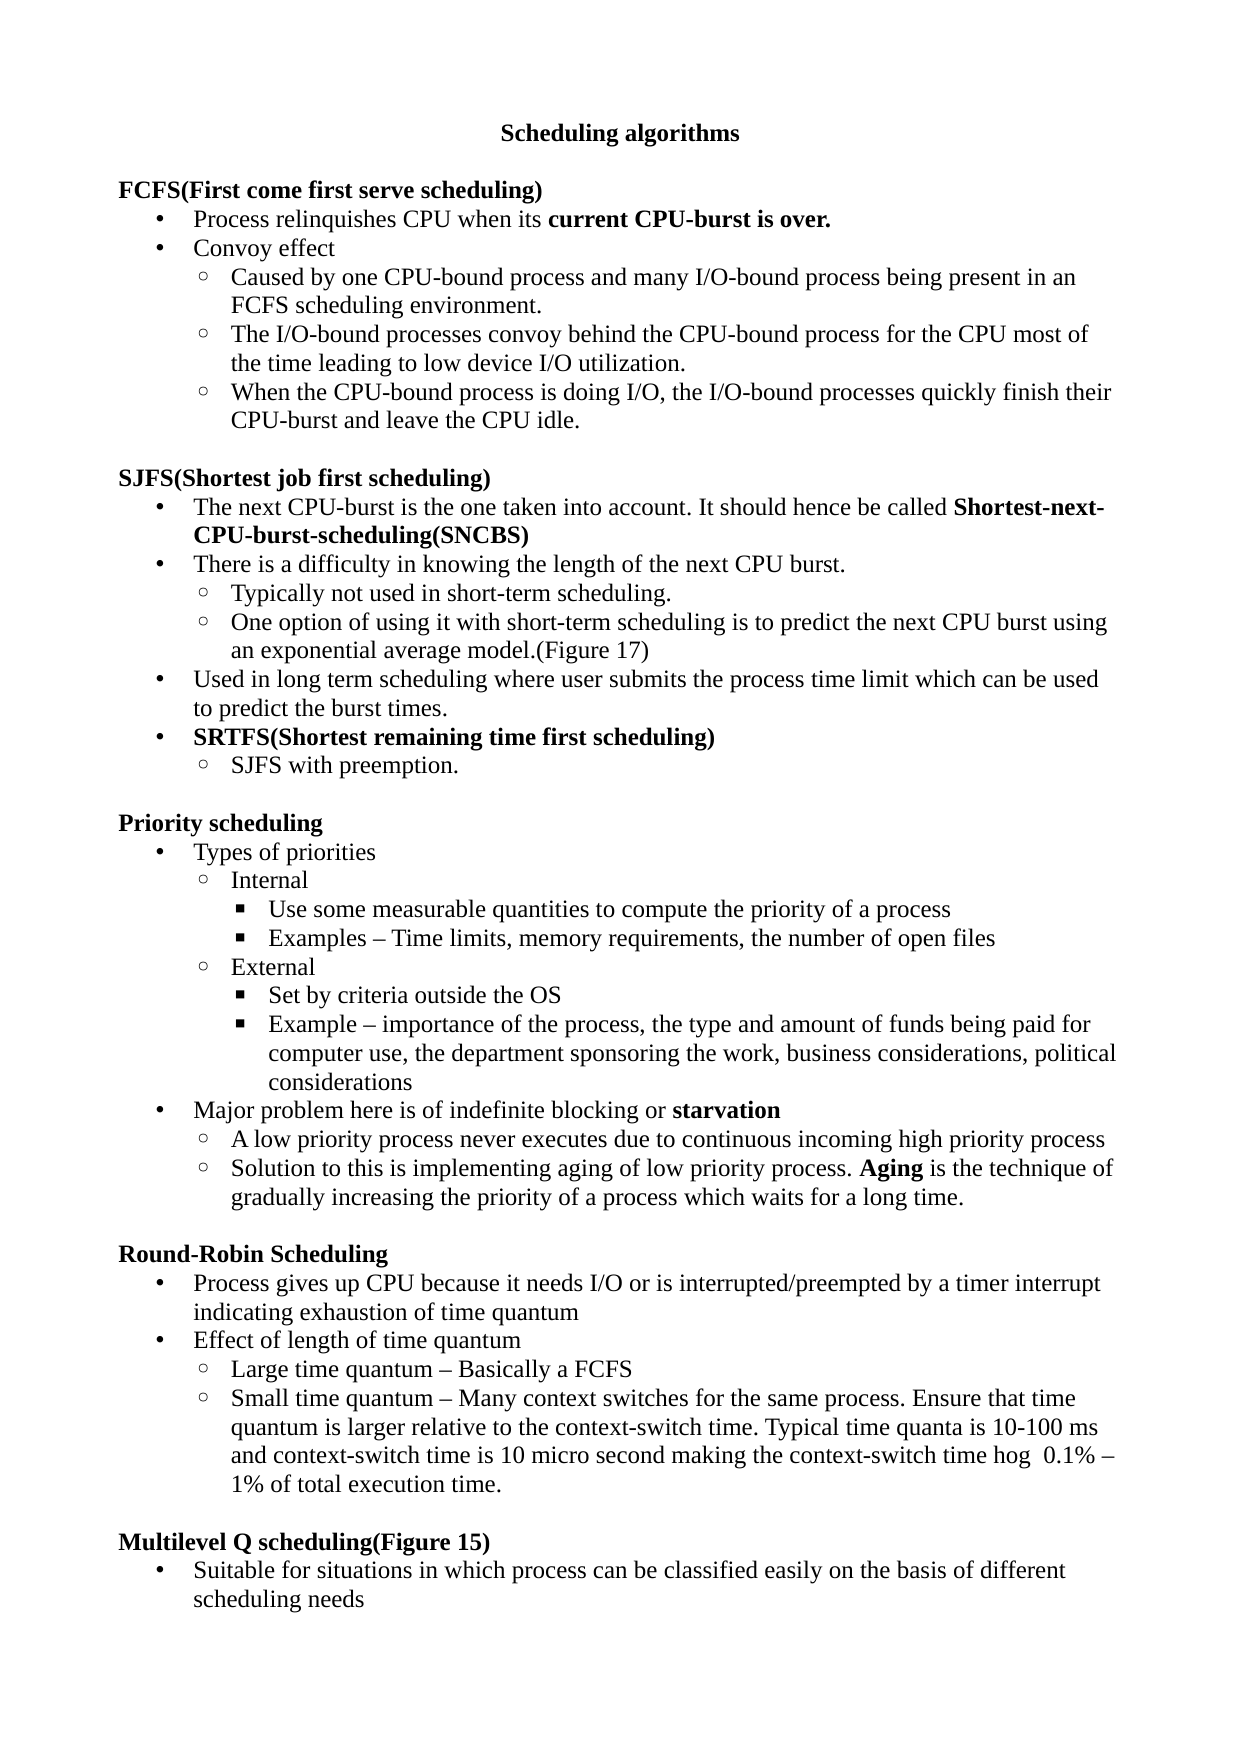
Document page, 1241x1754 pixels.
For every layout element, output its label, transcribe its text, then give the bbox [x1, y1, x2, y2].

list SRTFS(Shortest remaining time first scheduling) [156, 722, 1122, 751]
list Suitable for situations in which process can be classified easily on the basis of different scheduling needs [156, 1556, 1122, 1613]
text Round-Robin Scheduling [118, 1239, 1122, 1268]
list One option of using it with short-term scheduling is to predict the next CPU burst using an exponential average model.(Figure 17) [193, 607, 1122, 664]
list Example – importance of the process, the type and amount of funds being paid for computer use, the department sponsoring the work, business considerations, political considerations [231, 1009, 1122, 1096]
list Process relinquishes CPU when its current CPU-burst is over. [156, 204, 1122, 233]
list External [193, 952, 1122, 981]
list Typically not used in short-term scheduling. [193, 578, 1122, 607]
list There is a difficulty in knowing the length of the next CPU burst. [156, 549, 1122, 578]
list Examples – Time limits, memory requirements, the number of open files [231, 923, 1122, 952]
list Process gives up CPU because it needs I/O or is interrupted/preempted by a timer interrupt indicating exhaustion of time quantum [156, 1268, 1122, 1326]
list Caused by one CPU-bound process and many I/O-bound process being present in an FCFS scheduling environment. [193, 262, 1122, 319]
list The next CPU-burst is the one taken into account. It should hence be called Shortest-next-CPU-burst-scheduling(SNCBS) [156, 492, 1122, 549]
list Major problem here is of indefinite blocking or starvation [156, 1096, 1122, 1124]
list Solution to this is implementing aging of low priority process. Aging is the technique of gradually increasing the priority of a process which waits for a long time. [193, 1153, 1122, 1211]
text Multilevel Q scheduling(Figure 15) [118, 1527, 1122, 1556]
list Effect of length of time quantum [156, 1326, 1122, 1354]
text SJFS(Shortest job first scheduling) [118, 463, 1122, 492]
list Convoy effect [156, 233, 1122, 262]
list When the CPU-bound process is doing I/O, the I/O-bound processes quickly finish their CPU-burst and leave the CPU idle. [193, 377, 1122, 434]
list Used in long term scheduling where user submits the process time limit which can be used to predict the burst times. [156, 664, 1122, 722]
list A low priority process never executes due to continuous incoming high priority process [193, 1124, 1122, 1153]
list Set by criteria outside the OS [231, 981, 1122, 1009]
list Small time quantum – Many context switches for the same process. Ensure that time quantum is larger relative to the context-switch time. Typical time quanta is 10-100 ms and context-switch time is 10 micro second making the context-switch time hog 0.1% – 1% of total execution time. [193, 1383, 1122, 1498]
text FCFS(First come first serve scheduling) [118, 176, 1122, 204]
list SJFS with preemption. [193, 751, 1122, 779]
list Internal [193, 866, 1122, 894]
text Scheduling algorithms [118, 118, 1122, 147]
list Large time quantum – Basically a FCFS [193, 1354, 1122, 1383]
list Types of priorities [156, 837, 1122, 866]
list Use some measurable quantities to compute the priority of a process [231, 894, 1122, 923]
text Priority scheduling [118, 808, 1122, 837]
list The I/O-bound processes convoy behind the CPU-bound process for the CPU most of the time leading to low device I/O utilization. [193, 319, 1122, 377]
